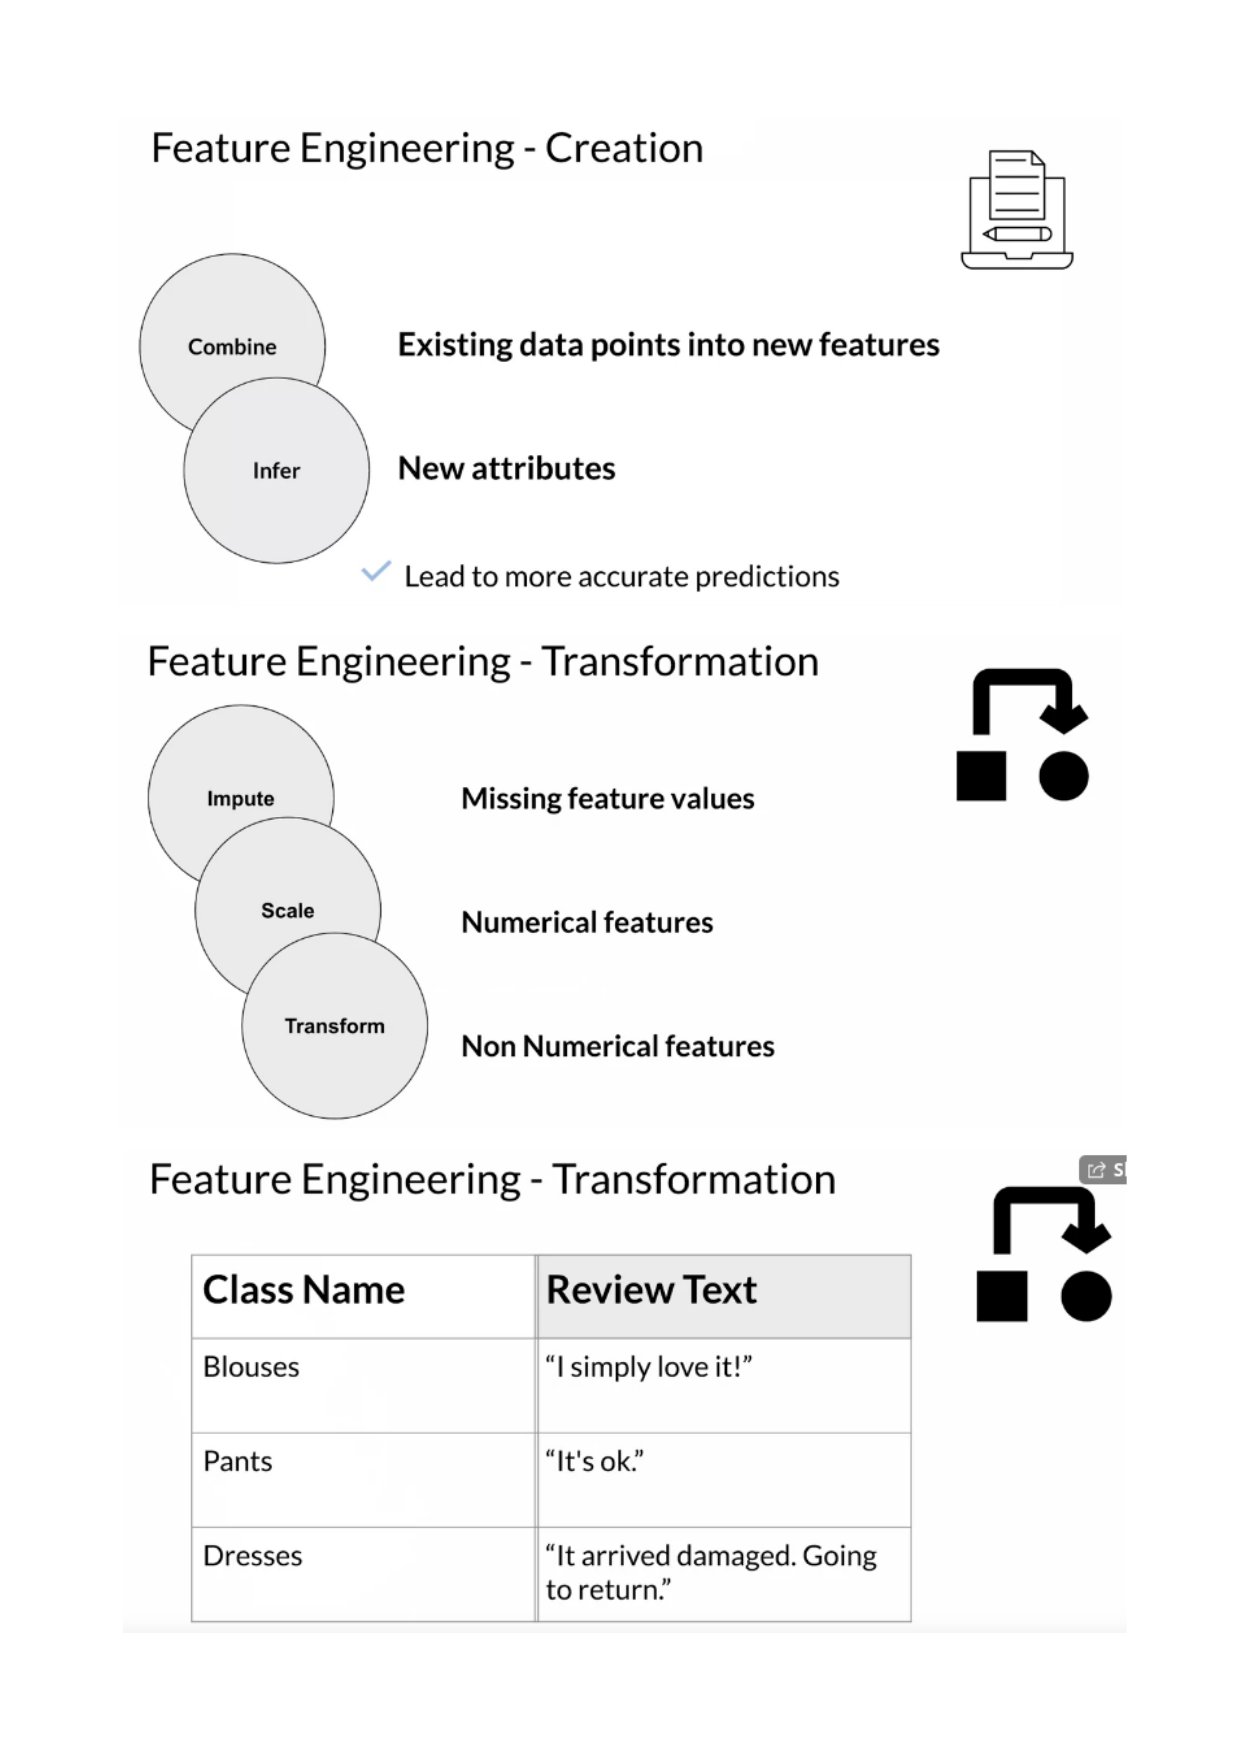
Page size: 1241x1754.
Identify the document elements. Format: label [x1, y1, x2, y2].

picture [118, 634, 1123, 1128]
picture [122, 1150, 1127, 1633]
picture [118, 118, 1123, 606]
